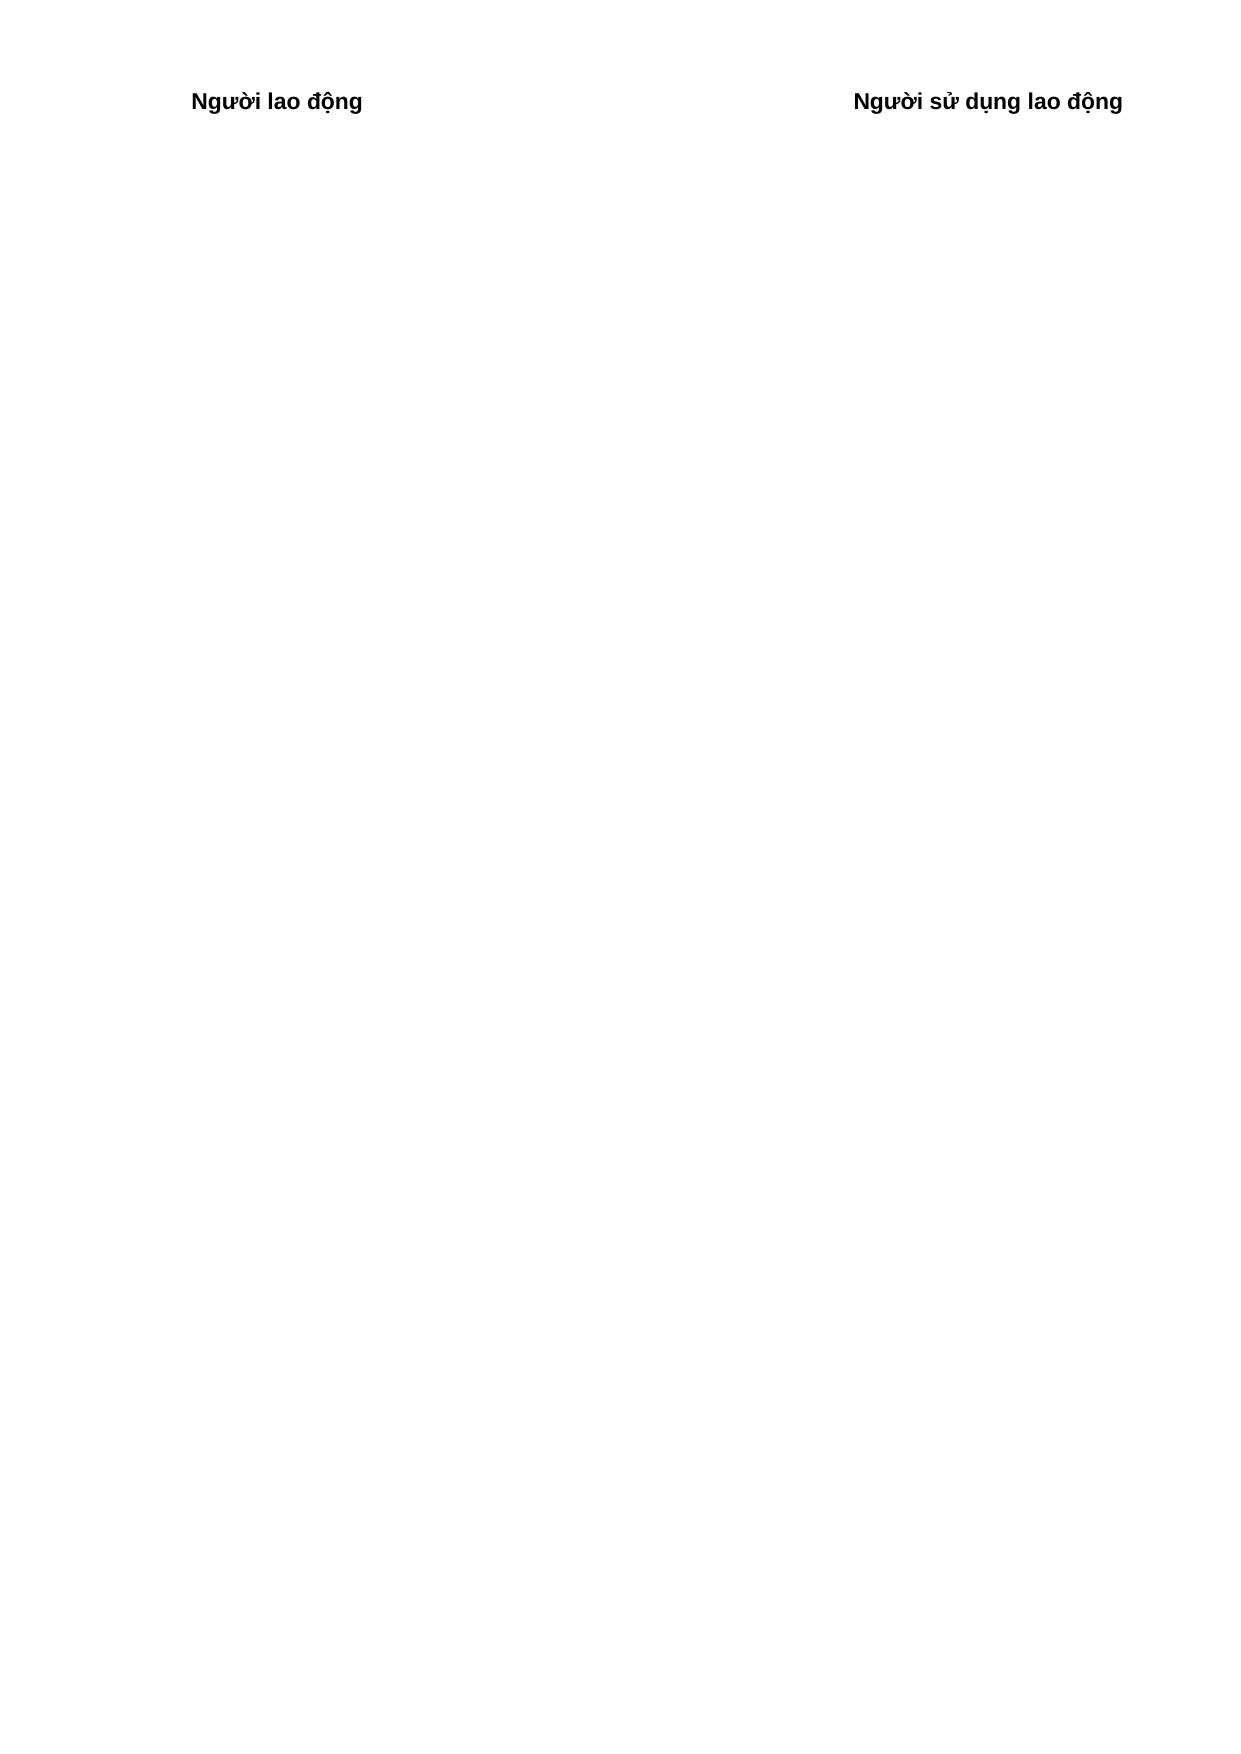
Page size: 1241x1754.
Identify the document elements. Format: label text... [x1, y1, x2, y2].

table_header Người sử dụng lao động [815, 88, 1161, 347]
table_header [416, 88, 814, 347]
table_header Người lao động <upper(o.employee_id.name)> [138, 88, 416, 347]
